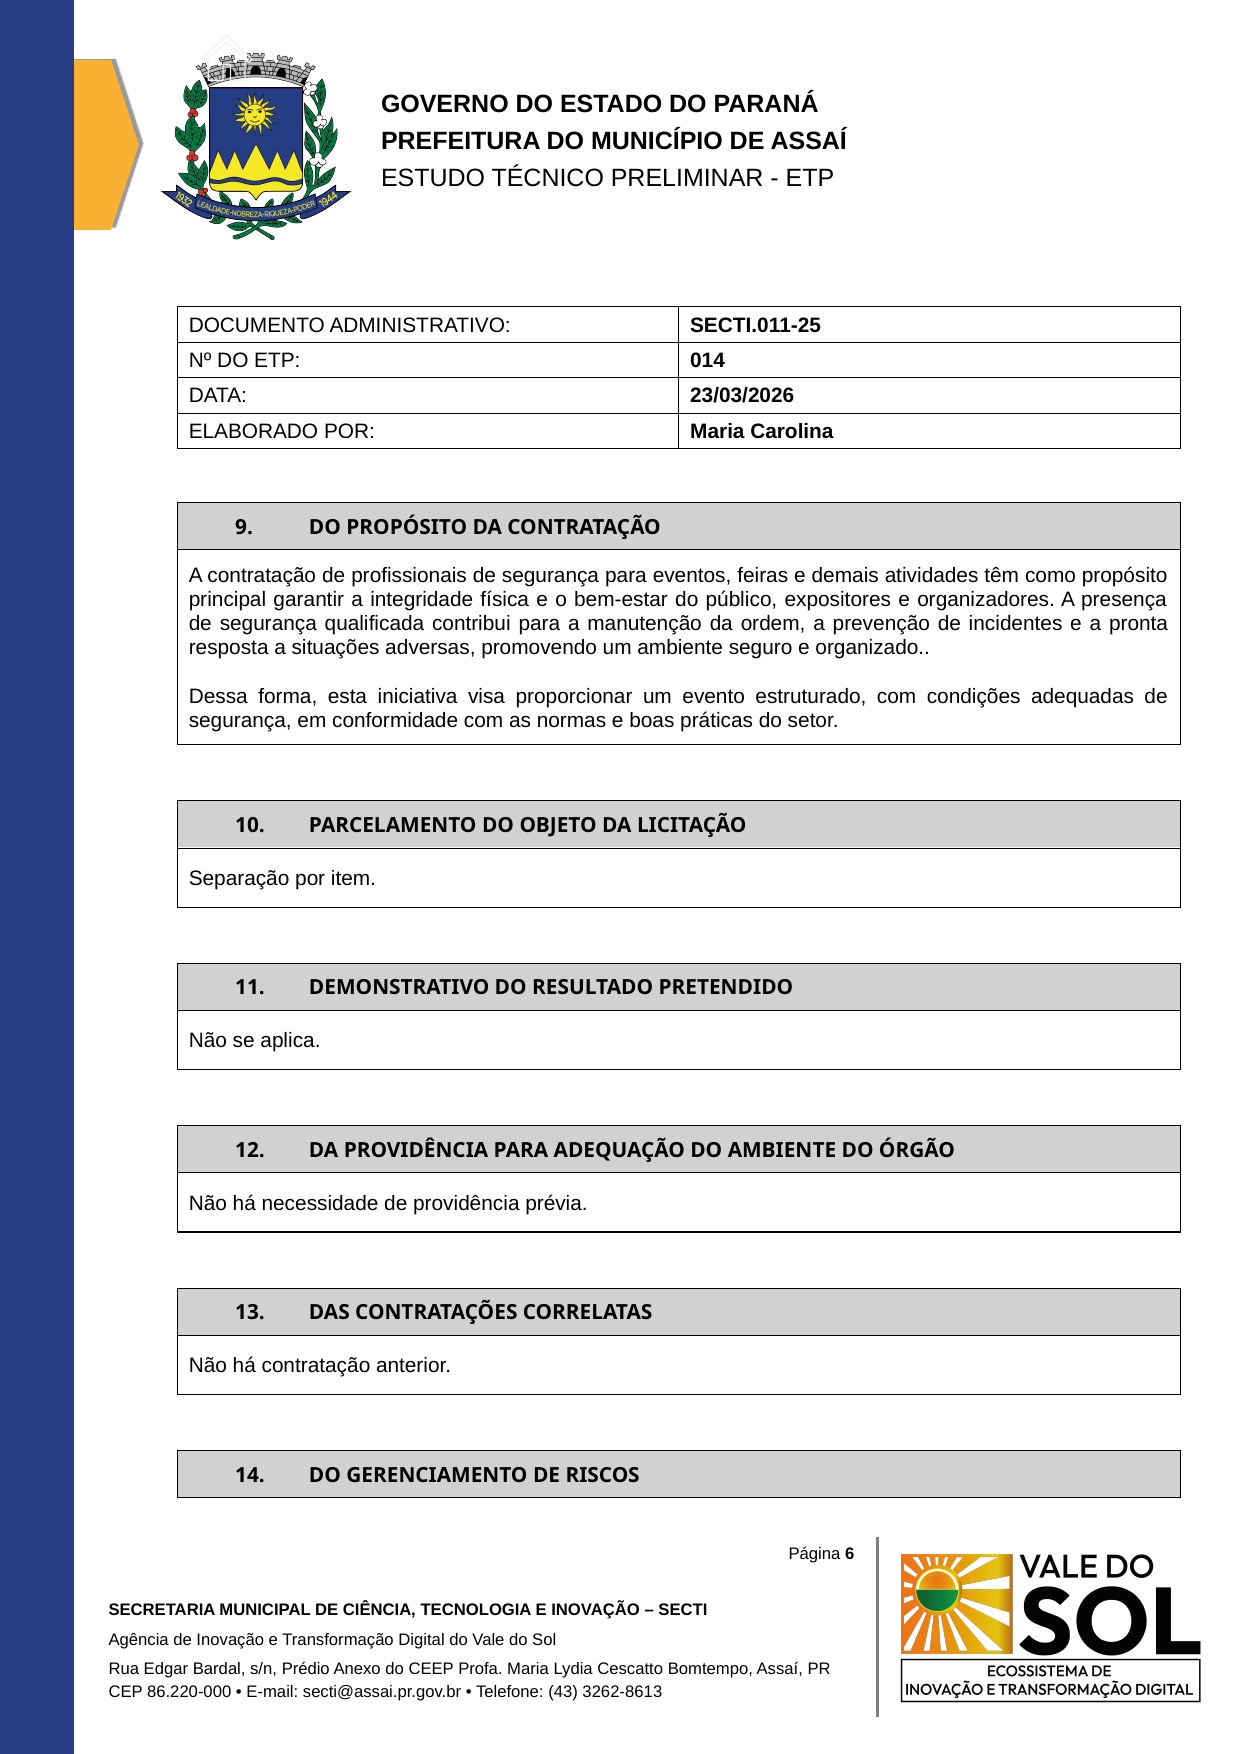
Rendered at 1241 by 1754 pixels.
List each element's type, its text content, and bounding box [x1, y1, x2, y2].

table_cell Não há necessidade de providência prévia. [178, 1173, 1180, 1231]
picture [209, 47, 244, 79]
table_header PARCELAMENTO DO OBJETO DA LICITAÇÃO [178, 801, 1180, 847]
table_cell A contratação de profissionais de segurança para eventos, feiras e demais atividades têm como propósito principal garantir a integridade física e o bem-estar do público, expositores e organizadores. A presença de segurança qualificada contribui para a manutenção da ordem, a prevenção de incidentes e a pronta resposta a situações adversas, promovendo um ambiente seguro e organizado.. Dessa forma, esta iniciativa visa proporcionar um evento estruturado, com condições adequadas de segurança, em conformidade com as normas e boas práticas do setor. [178, 550, 1180, 744]
picture [235, 47, 250, 61]
table_header DAS CONTRATAÇÕES CORRELATAS [178, 1289, 1180, 1335]
table_header DEMONSTRATIVO DO RESULTADO PRETENDIDO [178, 964, 1180, 1010]
table_header DO GERENCIAMENTO DE RISCOS [178, 1451, 1180, 1497]
picture [158, 47, 354, 246]
picture [894, 1548, 1206, 1711]
table_header DA PROVIDÊNCIA PARA ADEQUAÇÃO DO AMBIENTE DO ÓRGÃO [178, 1126, 1180, 1172]
table_header DO PROPÓSITO DA CONTRATAÇÃO [178, 503, 1180, 549]
table_cell Separação por item. [178, 849, 1180, 907]
table_cell Não há contratação anterior. [178, 1336, 1180, 1394]
picture [203, 47, 219, 61]
table_cell Não se aplica. [178, 1011, 1180, 1069]
